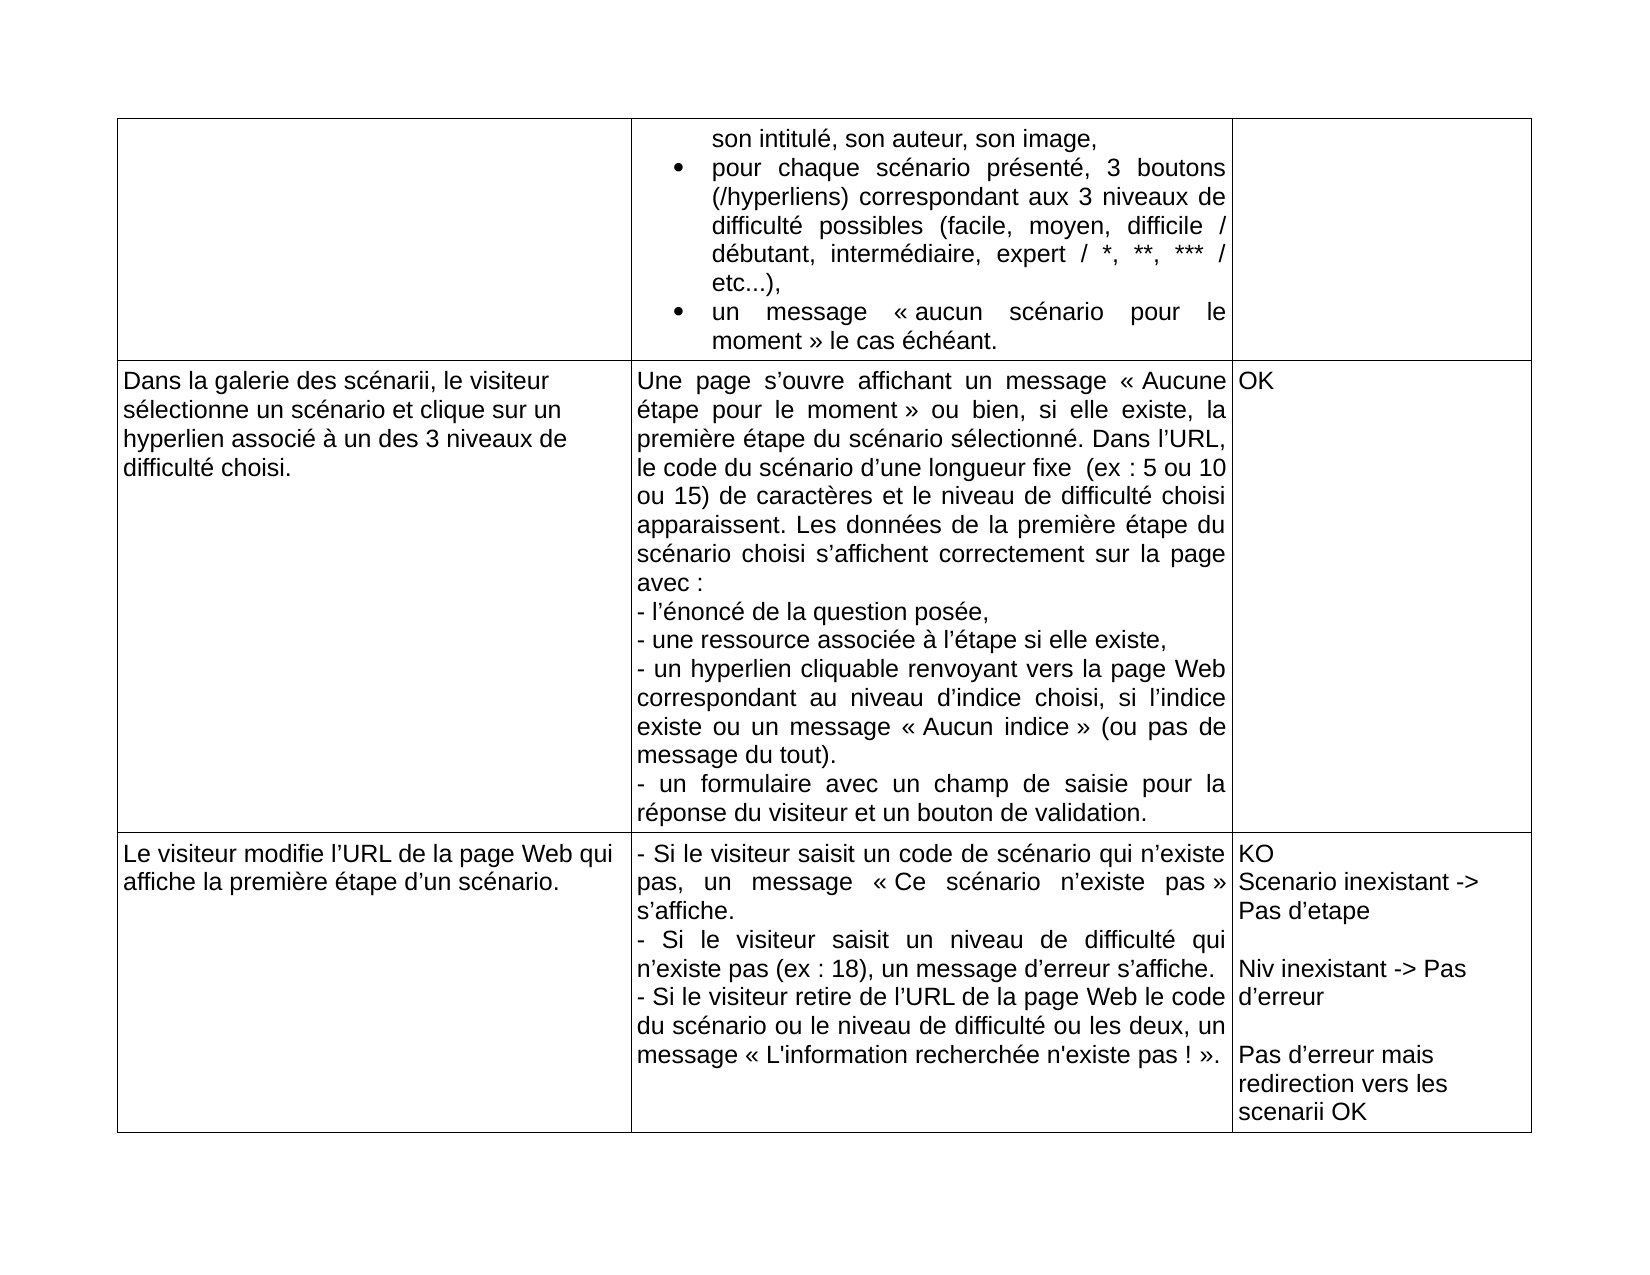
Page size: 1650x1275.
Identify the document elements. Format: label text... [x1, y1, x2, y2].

table_cell KO Scenario inexistant -> Pas d’etape Niv inexistant -> Pas d’erreur Pas d’erreur mais redirection vers les scenarii OK [1233, 833, 1531, 1132]
table_cell Dans la galerie des scénarii, le visiteur sélectionne un scénario et clique sur un hyperlien associé à un des 3 niveaux de difficulté choisi. [118, 361, 631, 832]
table_cell OK [1233, 361, 1531, 832]
table_cell Le visiteur modifie l’URL de la page Web qui affiche la première étape d’un scénario. [118, 833, 631, 1132]
table_cell Une page s’ouvre affichant un message « Aucune étape pour le moment » ou bien, si elle existe, la première étape du scénario sélectionné. Dans l’URL, le code du scénario d’une longueur fixe (ex : 5 ou 10 ou 15) de caractères et le niveau de difficulté choisi apparaissent. Les données de la première étape du scénario choisi s’affichent correctement sur la page avec : - l’énoncé de la question posée, - une ressource associée à l’étape si elle existe, - un hyperlien cliquable renvoyant vers la page Web correspondant au niveau d’indice choisi, si l’indice existe ou un message « Aucun indice » (ou pas de message du tout). - un formulaire avec un champ de saisie pour la réponse du visiteur et un bouton de validation. [632, 361, 1232, 832]
table_cell [1233, 119, 1531, 360]
table_cell [118, 119, 631, 360]
table_cell Affichage d’un message « Aucun scénario pour le moment » ou affichage de la galerie de tous les scénarios actifs disponibles avec une case par scénario montrant au minimum son intitulé, son auteur, son image, pour chaque scénario présenté, 3 boutons (/hyperliens) correspondant aux 3 niveaux de difficulté possibles (facile, moyen, difficile / débutant, intermédiaire, expert / *, **, *** / etc...), un message « aucun scénario pour le moment » le cas échéant. [632, 119, 1232, 360]
table_cell - Si le visiteur saisit un code de scénario qui n’existe pas, un message « Ce scénario n’existe pas » s’affiche. - Si le visiteur saisit un niveau de difficulté qui n’existe pas (ex : 18), un message d’erreur s’affiche. - Si le visiteur retire de l’URL de la page Web le code du scénario ou le niveau de difficulté ou les deux, un message « L'information recherchée n'existe pas ! ». [632, 833, 1232, 1132]
